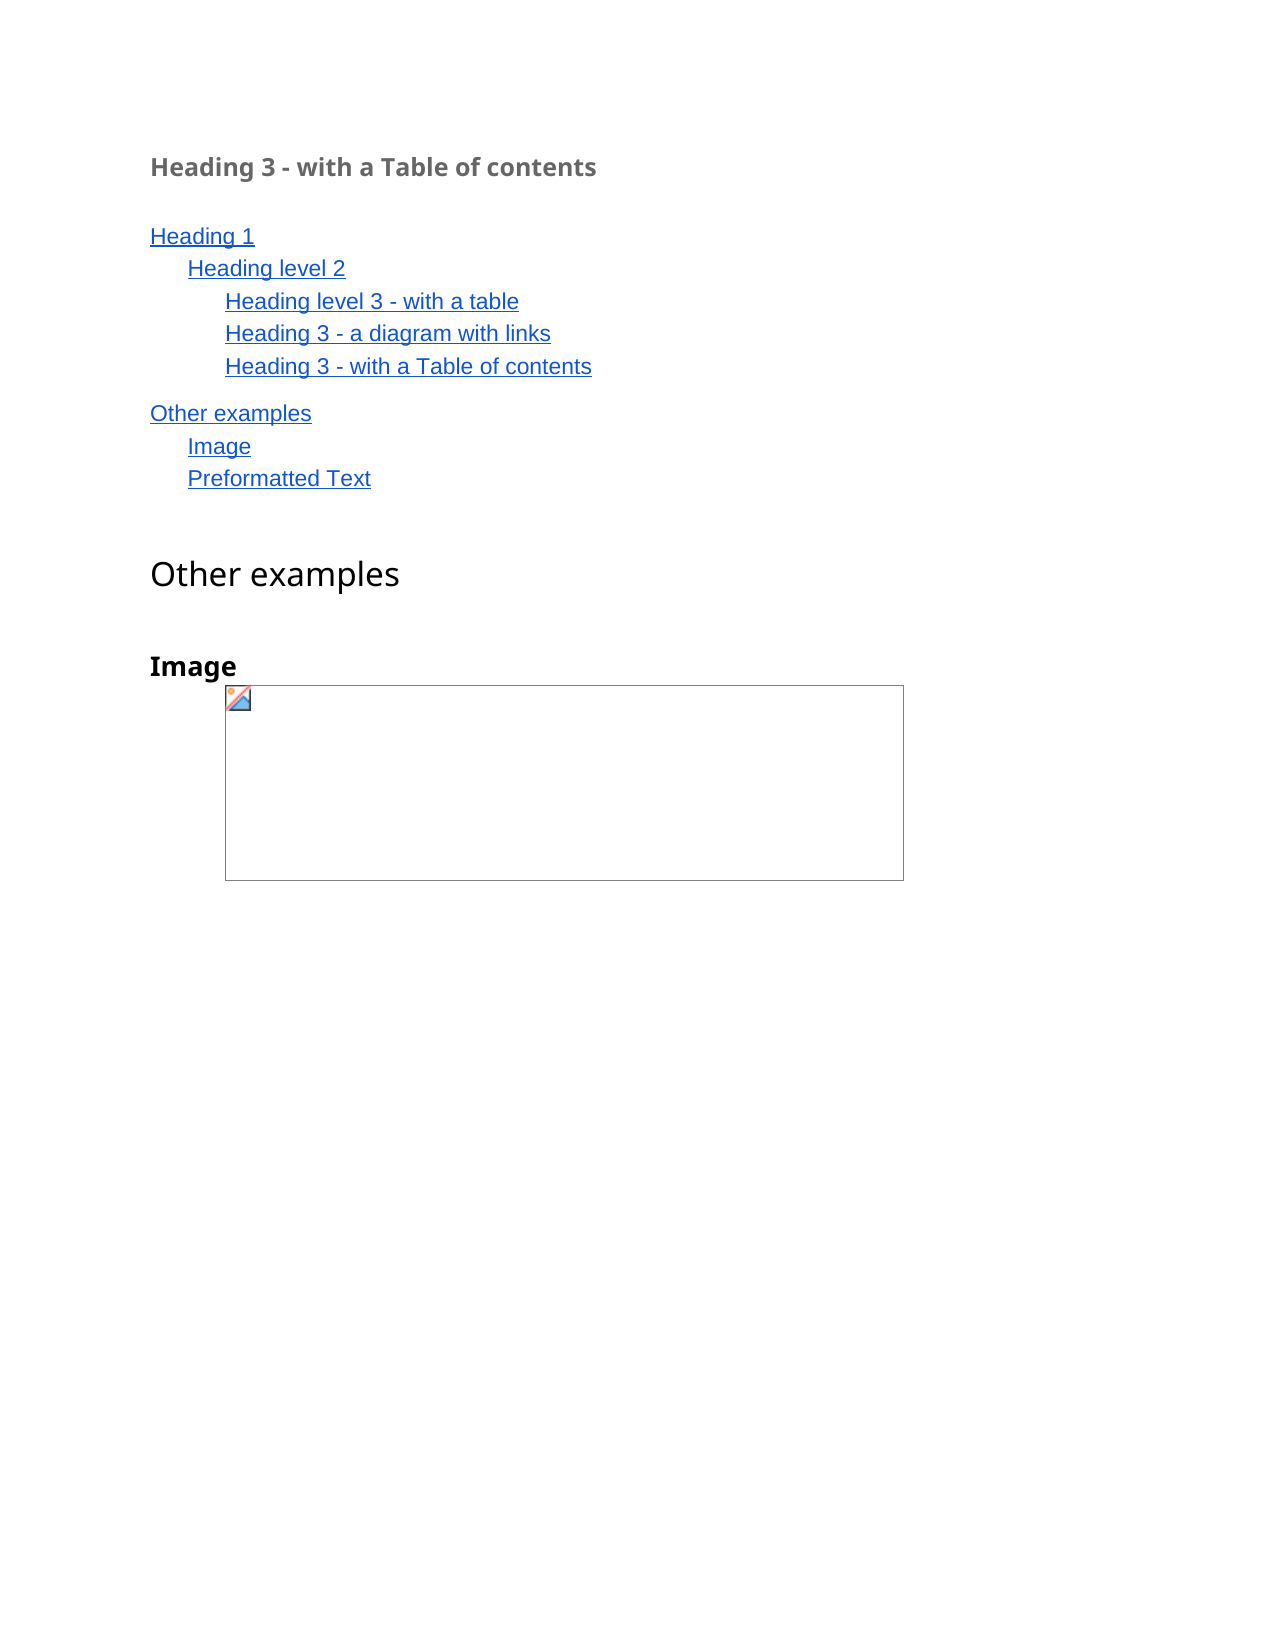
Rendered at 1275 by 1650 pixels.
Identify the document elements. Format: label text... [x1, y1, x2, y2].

subtitle Heading 3 - with a Table of contents [150, 150, 1125, 184]
text Heading 3 - with a Table of contents [225, 353, 1125, 379]
text Other examples [150, 400, 1125, 427]
text Image [187, 433, 1125, 459]
text Heading 1 [150, 223, 1125, 249]
text Preformatted Text [187, 465, 1125, 492]
text Heading level 2 [187, 255, 1125, 282]
text Heading 3 - a diagram with links [225, 320, 1125, 347]
subtitle Other examples [150, 551, 1125, 597]
text Heading level 3 - with a table [225, 288, 1125, 314]
subtitle Image [150, 648, 1125, 684]
